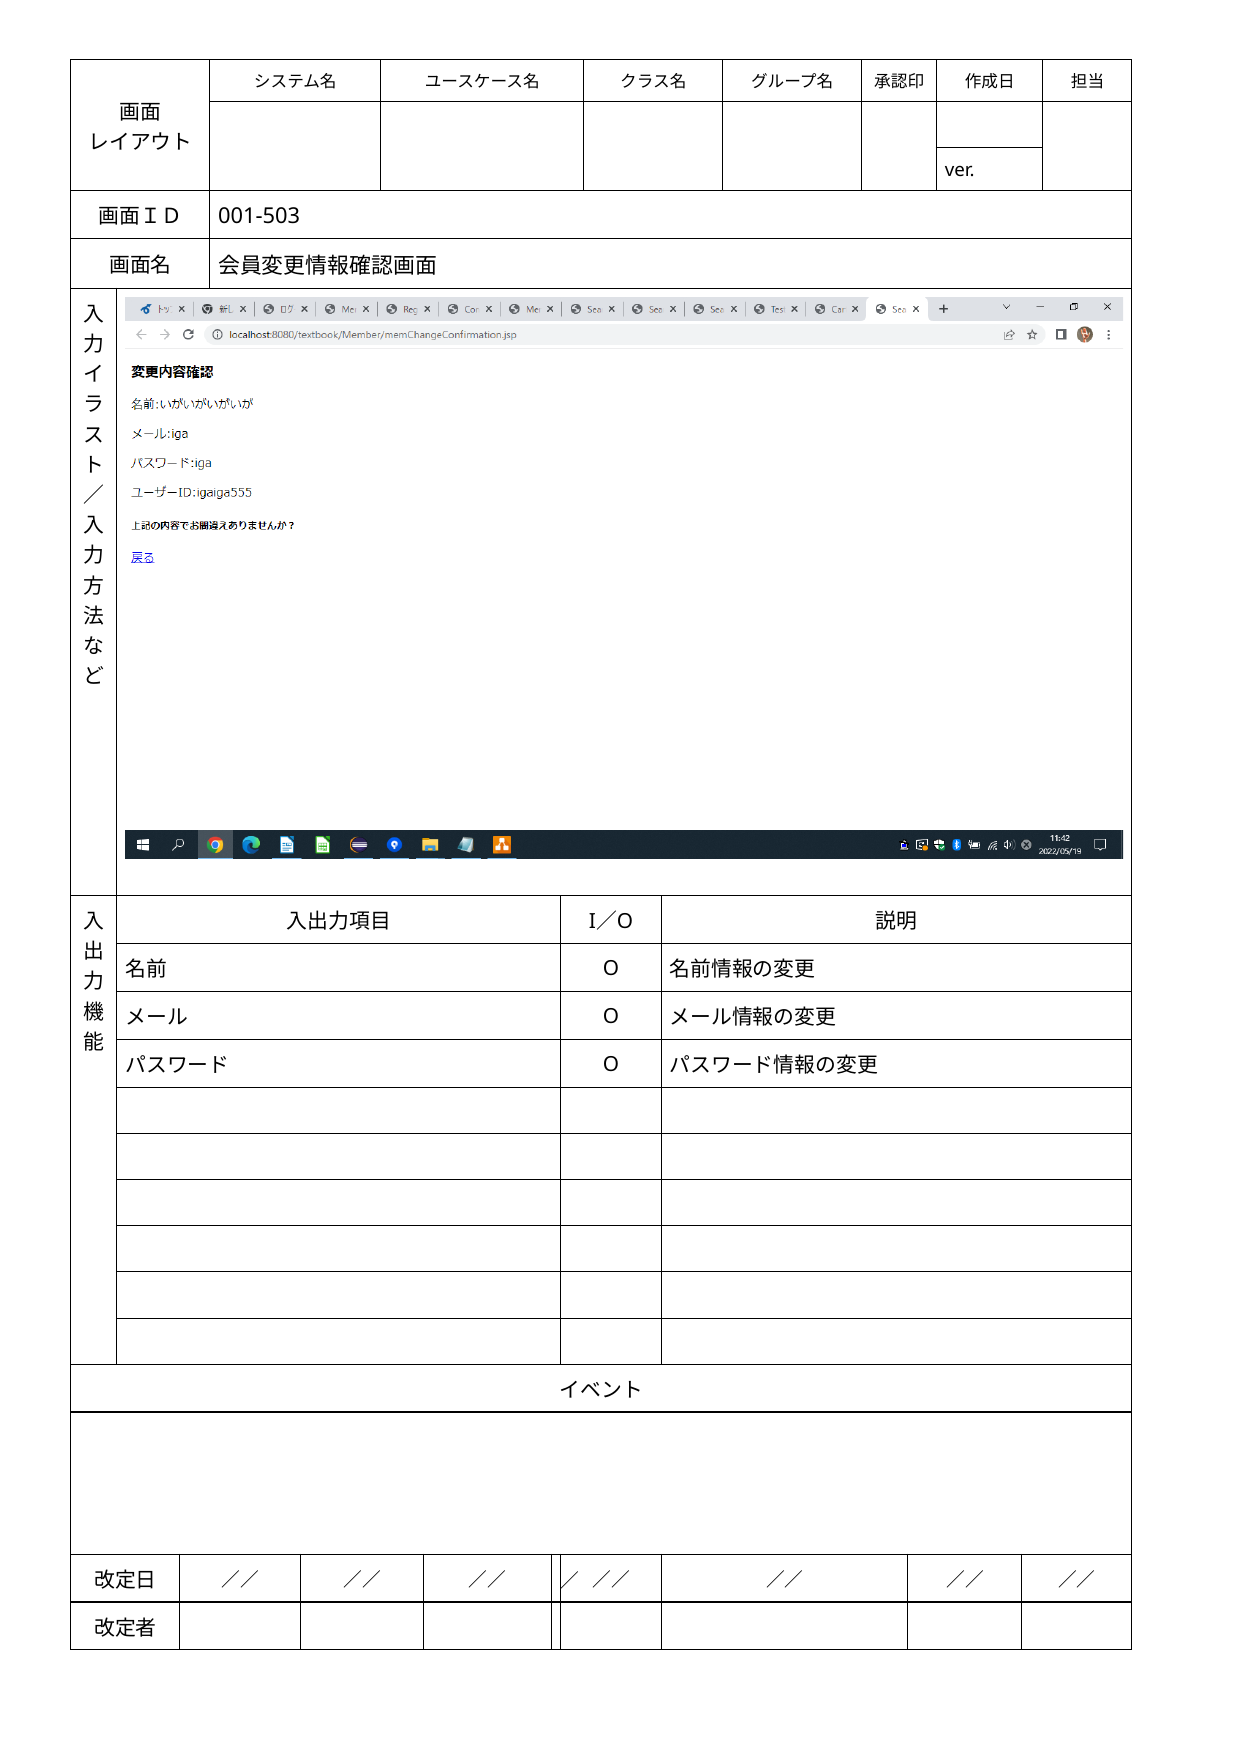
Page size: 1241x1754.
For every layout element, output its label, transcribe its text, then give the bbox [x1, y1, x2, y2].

table_cell 名前情報の変更 [662, 944, 1131, 991]
table_cell パスワード情報の変更 [662, 1040, 1131, 1087]
table_cell [117, 1272, 560, 1317]
table_header システム名 [210, 60, 380, 101]
table_cell [662, 1226, 1131, 1271]
table_cell [117, 1180, 560, 1225]
table_cell [1043, 102, 1131, 190]
table_cell [662, 1603, 907, 1649]
table_cell 画面ＩＤ [71, 191, 209, 238]
table_cell [662, 1134, 1131, 1179]
table_cell メール [117, 992, 560, 1039]
table_cell [552, 1603, 560, 1649]
table_cell ／／ [424, 1555, 551, 1601]
table_cell [561, 1134, 661, 1179]
table_cell O [561, 992, 661, 1039]
table_cell [117, 1226, 560, 1271]
table_cell 会員変更情報確認画面 [210, 239, 1131, 288]
table_cell 画面名 [71, 239, 209, 288]
table_cell ／／ [552, 1555, 560, 1601]
table_cell [561, 1088, 661, 1133]
table_cell 名前 [117, 944, 560, 991]
table_header 承認印 [862, 60, 936, 101]
table_header ユースケース名 [381, 60, 583, 101]
table_cell [662, 1180, 1131, 1225]
table_cell [862, 102, 936, 190]
table_cell [561, 1603, 661, 1649]
table_cell [210, 102, 380, 190]
table_header クラス名 [584, 60, 722, 101]
picture [125, 297, 1124, 859]
table_header グループ名 [723, 60, 861, 101]
table_cell ／／ [1022, 1555, 1131, 1601]
table_cell I／O [561, 896, 661, 943]
table_cell メール情報の変更 [662, 992, 1131, 1039]
table_cell [561, 1319, 661, 1363]
table_cell 改定者 [71, 1603, 179, 1649]
table_cell 入力イラスト／入力方法など [71, 289, 116, 895]
table_cell ver. [937, 148, 1042, 190]
table_cell [1022, 1603, 1131, 1649]
table_cell [662, 1088, 1131, 1133]
table_cell ／／ [561, 1555, 661, 1601]
table_cell O [561, 944, 661, 991]
table_header 画面 レイアウト [71, 60, 209, 190]
table_cell [937, 102, 1042, 147]
table_cell 入出力項目 [117, 896, 560, 943]
table_cell イベント [71, 1365, 1131, 1411]
table_cell ／／ [908, 1555, 1021, 1601]
table_cell [180, 1603, 300, 1649]
table_cell 001-503 [210, 191, 1131, 238]
table_cell [561, 1180, 661, 1225]
table_cell [381, 102, 583, 190]
table_cell O [561, 1040, 661, 1087]
table_cell [662, 1272, 1131, 1317]
table_cell [662, 1319, 1131, 1363]
table_cell [301, 1603, 423, 1649]
table_cell [117, 289, 1131, 895]
table_cell ／／ [662, 1555, 907, 1601]
table_cell 改定日 [71, 1555, 179, 1601]
table_cell [117, 1088, 560, 1133]
table_cell [561, 1272, 661, 1317]
table_cell 入出力機能 [71, 896, 116, 1363]
table_cell [424, 1603, 551, 1649]
table_cell [117, 1134, 560, 1179]
table_cell [117, 1319, 560, 1363]
table_cell [561, 1226, 661, 1271]
table_cell 説明 [662, 896, 1131, 943]
table_cell ／／ [301, 1555, 423, 1601]
table_cell [71, 1413, 1131, 1553]
table_cell ／／ [180, 1555, 300, 1601]
table_header 作成日 [937, 60, 1042, 101]
table_cell [908, 1603, 1021, 1649]
table_cell [723, 102, 861, 190]
table_header 担当 [1043, 60, 1131, 101]
table_cell [584, 102, 722, 190]
table_cell パスワード [117, 1040, 560, 1087]
